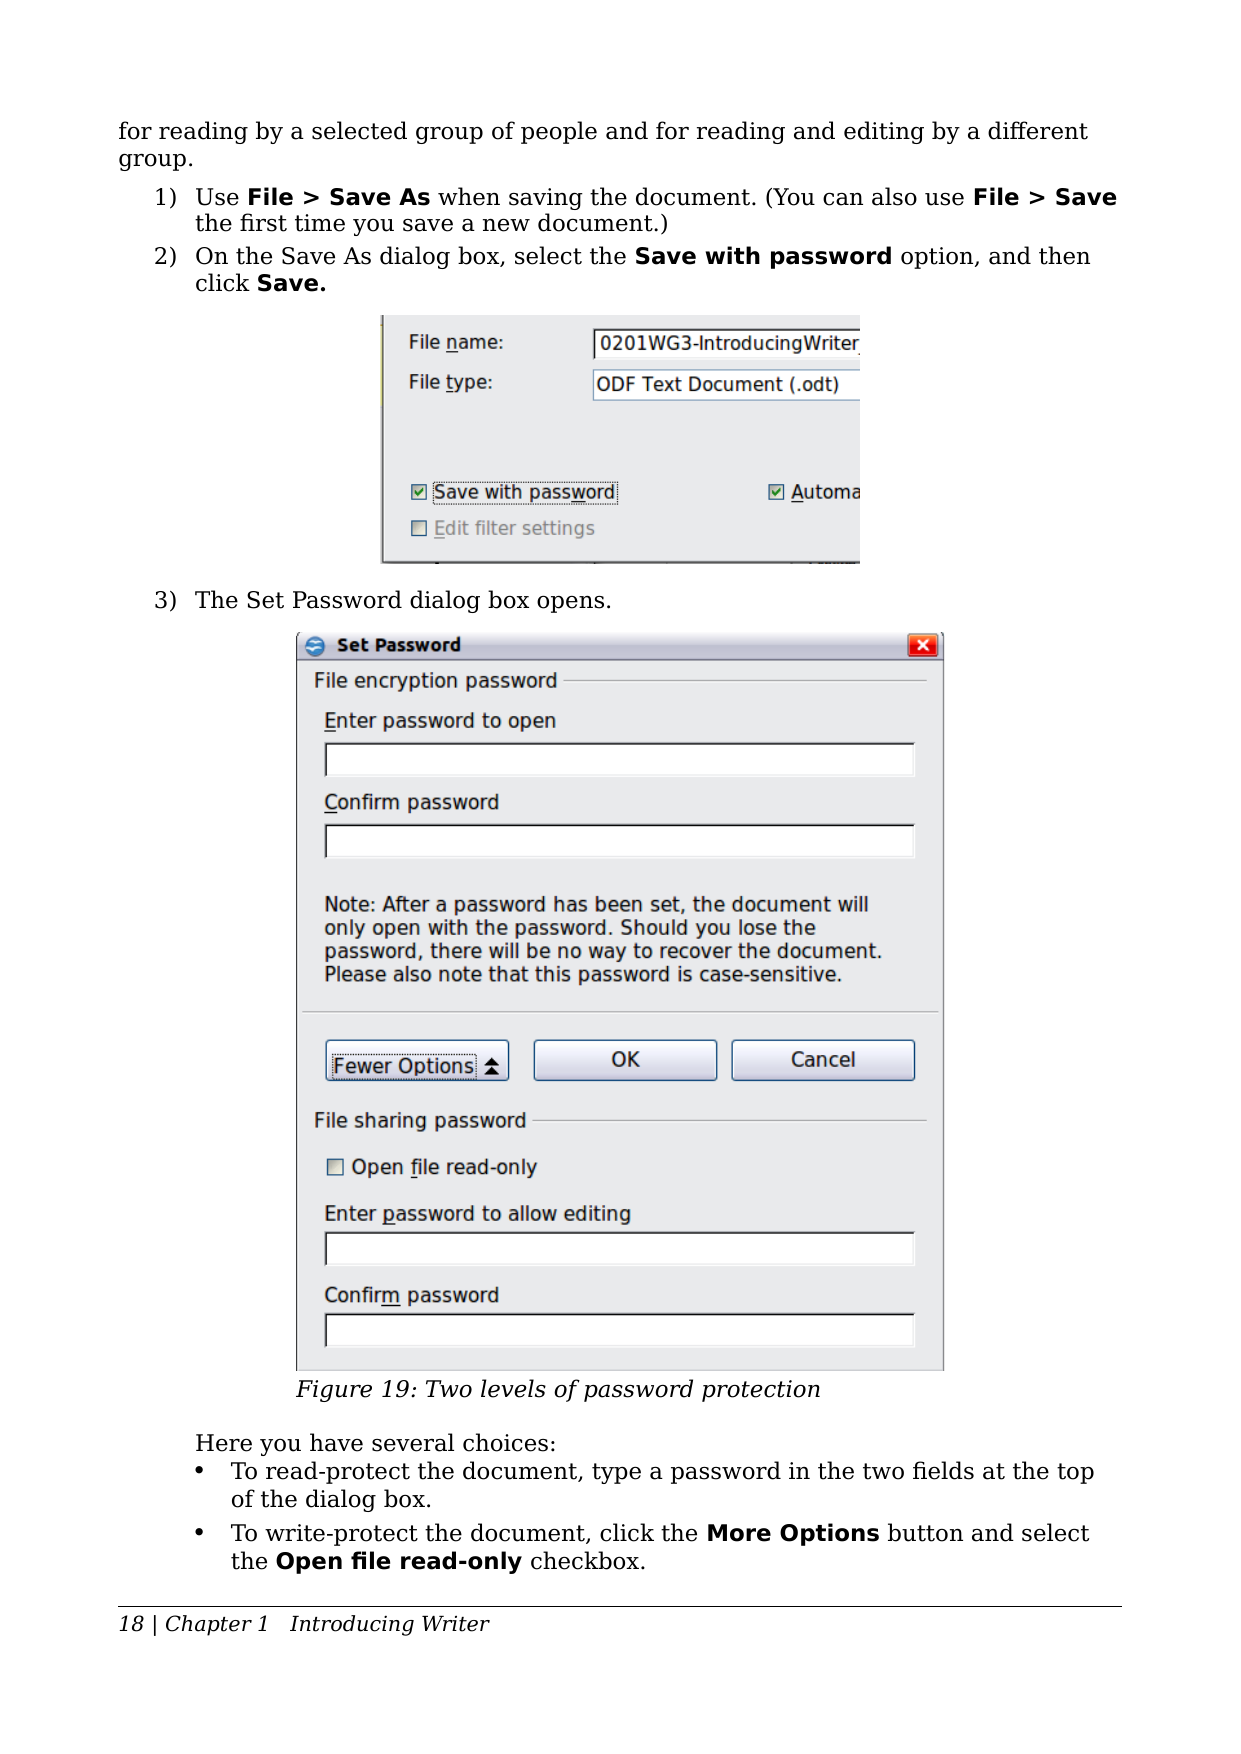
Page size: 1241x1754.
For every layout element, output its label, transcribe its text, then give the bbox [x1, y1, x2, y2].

list The Set Password dialog box opens. [177, 587, 1122, 614]
list To write-protect the document, click the More Options button and select the Open file read-only checkbox. [192, 1519, 1122, 1574]
list On the Save As dialog box, select the Save with password option, and then click Save. [177, 243, 1122, 297]
list To read-protect the document, type a password in the two fields at the top of the dialog box. [192, 1457, 1122, 1512]
list Here you have several choices: [195, 1430, 1122, 1457]
list Use File > Save As when saving the document. (You can also use File > Save the first time you save a new document.) [177, 184, 1122, 237]
picture [296, 632, 945, 1371]
text Figure 19: Two levels of password protection [296, 1377, 944, 1403]
text for reading by a selected group of people and for reading and editing by a different group. [118, 118, 1122, 171]
picture [380, 315, 860, 564]
